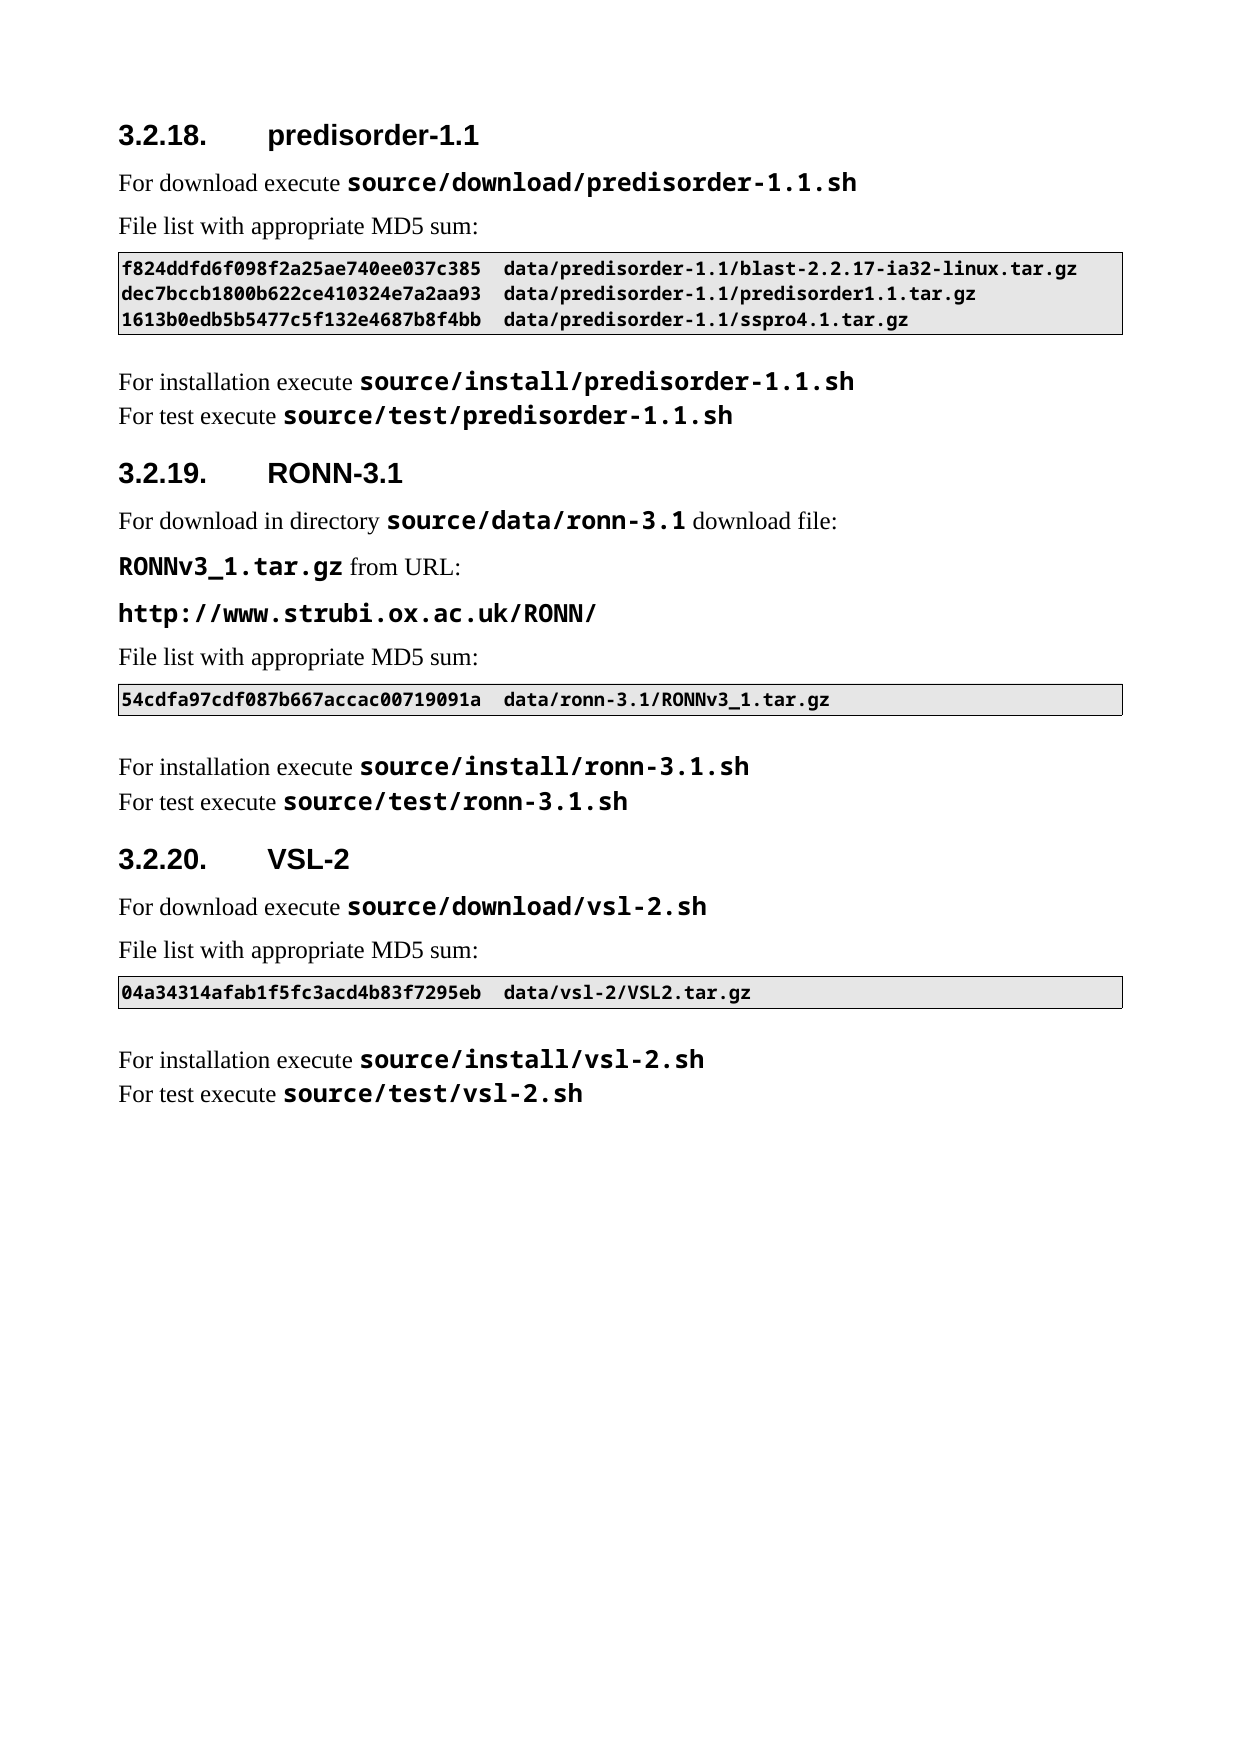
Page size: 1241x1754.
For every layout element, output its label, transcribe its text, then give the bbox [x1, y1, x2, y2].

text File list with appropriate MD5 sum: [118, 642, 1122, 671]
text RONNv3_1.tar.gz from URL: [118, 549, 1122, 583]
text For download execute source/download/vsl-2.sh [118, 888, 1122, 922]
text For installation execute source/install/ronn-3.1.sh [118, 749, 1122, 783]
text f824ddfd6f098f2a25ae740ee037c385 data/predisorder-1.1/blast-2.2.17-ia32-linux.tar.gz [119, 253, 1122, 277]
text For installation execute source/install/vsl-2.sh [118, 1042, 1122, 1076]
text For test execute source/test/ronn-3.1.sh [118, 783, 1122, 817]
text For test execute source/test/predisorder-1.1.sh [118, 397, 1122, 431]
subtitle predisorder-1.1 [118, 118, 1122, 152]
text 54cdfa97cdf087b667accac00719091a data/ronn-3.1/RONNv3_1.tar.gz [119, 685, 1122, 715]
text For test execute source/test/vsl-2.sh [118, 1076, 1122, 1110]
text For download execute source/download/predisorder-1.1.sh [118, 164, 1122, 198]
text For installation execute source/install/predisorder-1.1.sh [118, 363, 1122, 397]
text dec7bccb1800b622ce410324e7a2aa93 data/predisorder-1.1/predisorder1.1.tar.gz [119, 277, 1122, 303]
subtitle VSL-2 [118, 842, 1122, 876]
text File list with appropriate MD5 sum: [118, 211, 1122, 239]
text File list with appropriate MD5 sum: [118, 935, 1122, 963]
text 1613b0edb5b5477c5f132e4687b8f4bb data/predisorder-1.1/sspro4.1.tar.gz [119, 303, 1122, 334]
text 04a34314afab1f5fc3acd4b83f7295eb data/vsl-2/VSL2.tar.gz [119, 977, 1122, 1008]
subtitle RONN-3.1 [118, 456, 1122, 490]
text http://www.strubi.ox.ac.uk/RONN/ [118, 596, 1122, 630]
text For download in directory source/data/ronn-3.1 download file: [118, 502, 1122, 537]
